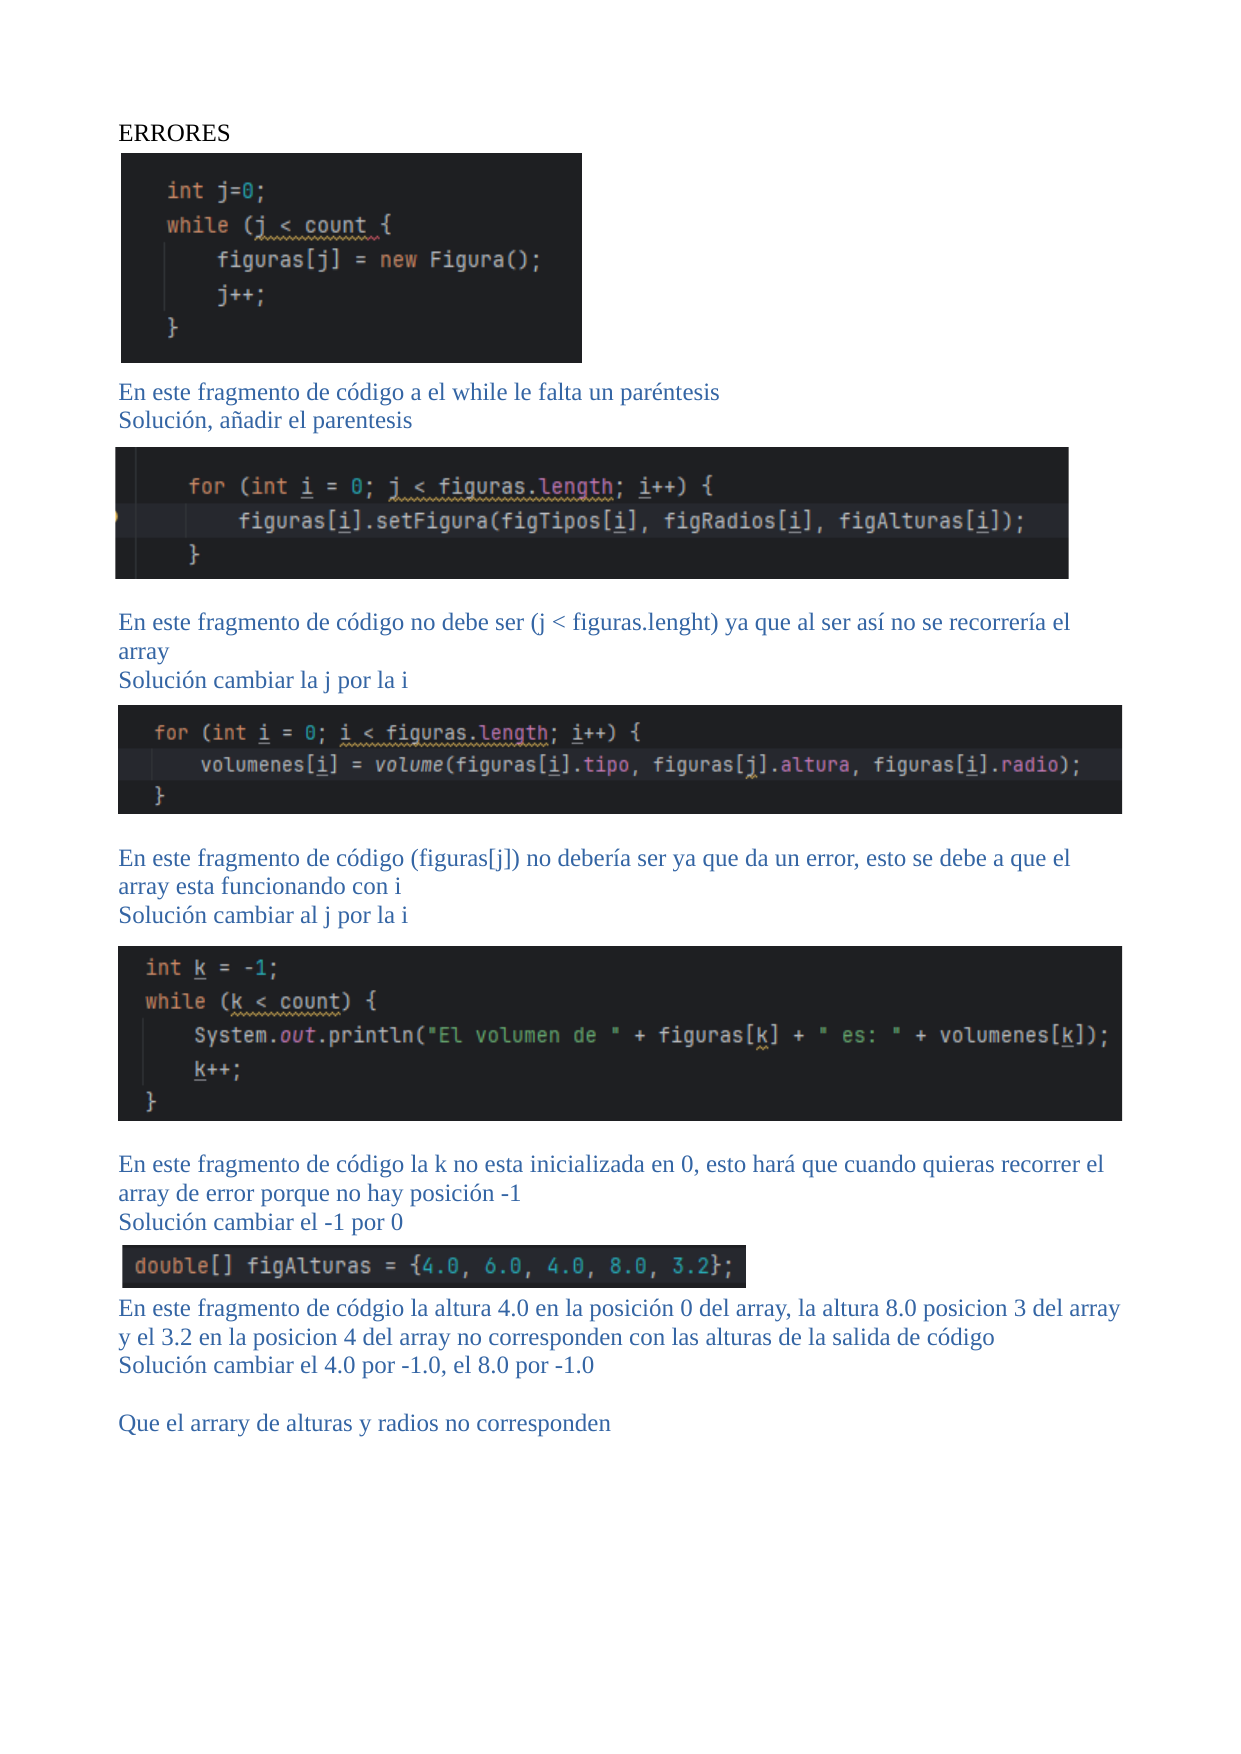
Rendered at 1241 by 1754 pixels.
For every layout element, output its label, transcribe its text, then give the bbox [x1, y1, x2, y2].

text Que el arrary de alturas y radios no corresponden [118, 1408, 1122, 1437]
text En este fragmento de código no debe ser (j < figuras.lenght) ya que al ser así no se recorrería el array [118, 607, 1122, 665]
text Solución, añadir el parentesis [118, 406, 1122, 434]
text En este fragmento de código (figuras[j]) no debería ser ya que da un error, esto se debe a que el array esta funcionando con i [118, 843, 1122, 900]
text En este fragmento de código a el while le falta un paréntesis [118, 377, 1122, 406]
picture [121, 153, 582, 363]
text ERRORES [118, 118, 1122, 147]
picture [118, 946, 1123, 1121]
text Solución cambiar el -1 por 0 [118, 1207, 1122, 1236]
text Solución cambiar la j por la i [118, 665, 1122, 694]
text Solución cambiar al j por la i [118, 900, 1122, 929]
text En este fragmento de códgio la altura 4.0 en la posición 0 del array, la altura 8.0 posicion 3 del array y el 3.2 en la posicion 4 del array no corresponden con las alturas de la salida de código [118, 1293, 1122, 1351]
picture [115, 447, 1069, 579]
picture [118, 705, 1123, 814]
picture [122, 1245, 746, 1288]
text Solución cambiar el 4.0 por -1.0, el 8.0 por -1.0 [118, 1351, 1122, 1379]
text En este fragmento de código la k no esta inicializada en 0, esto hará que cuando quieras recorrer el array de error porque no hay posición -1 [118, 1149, 1122, 1207]
